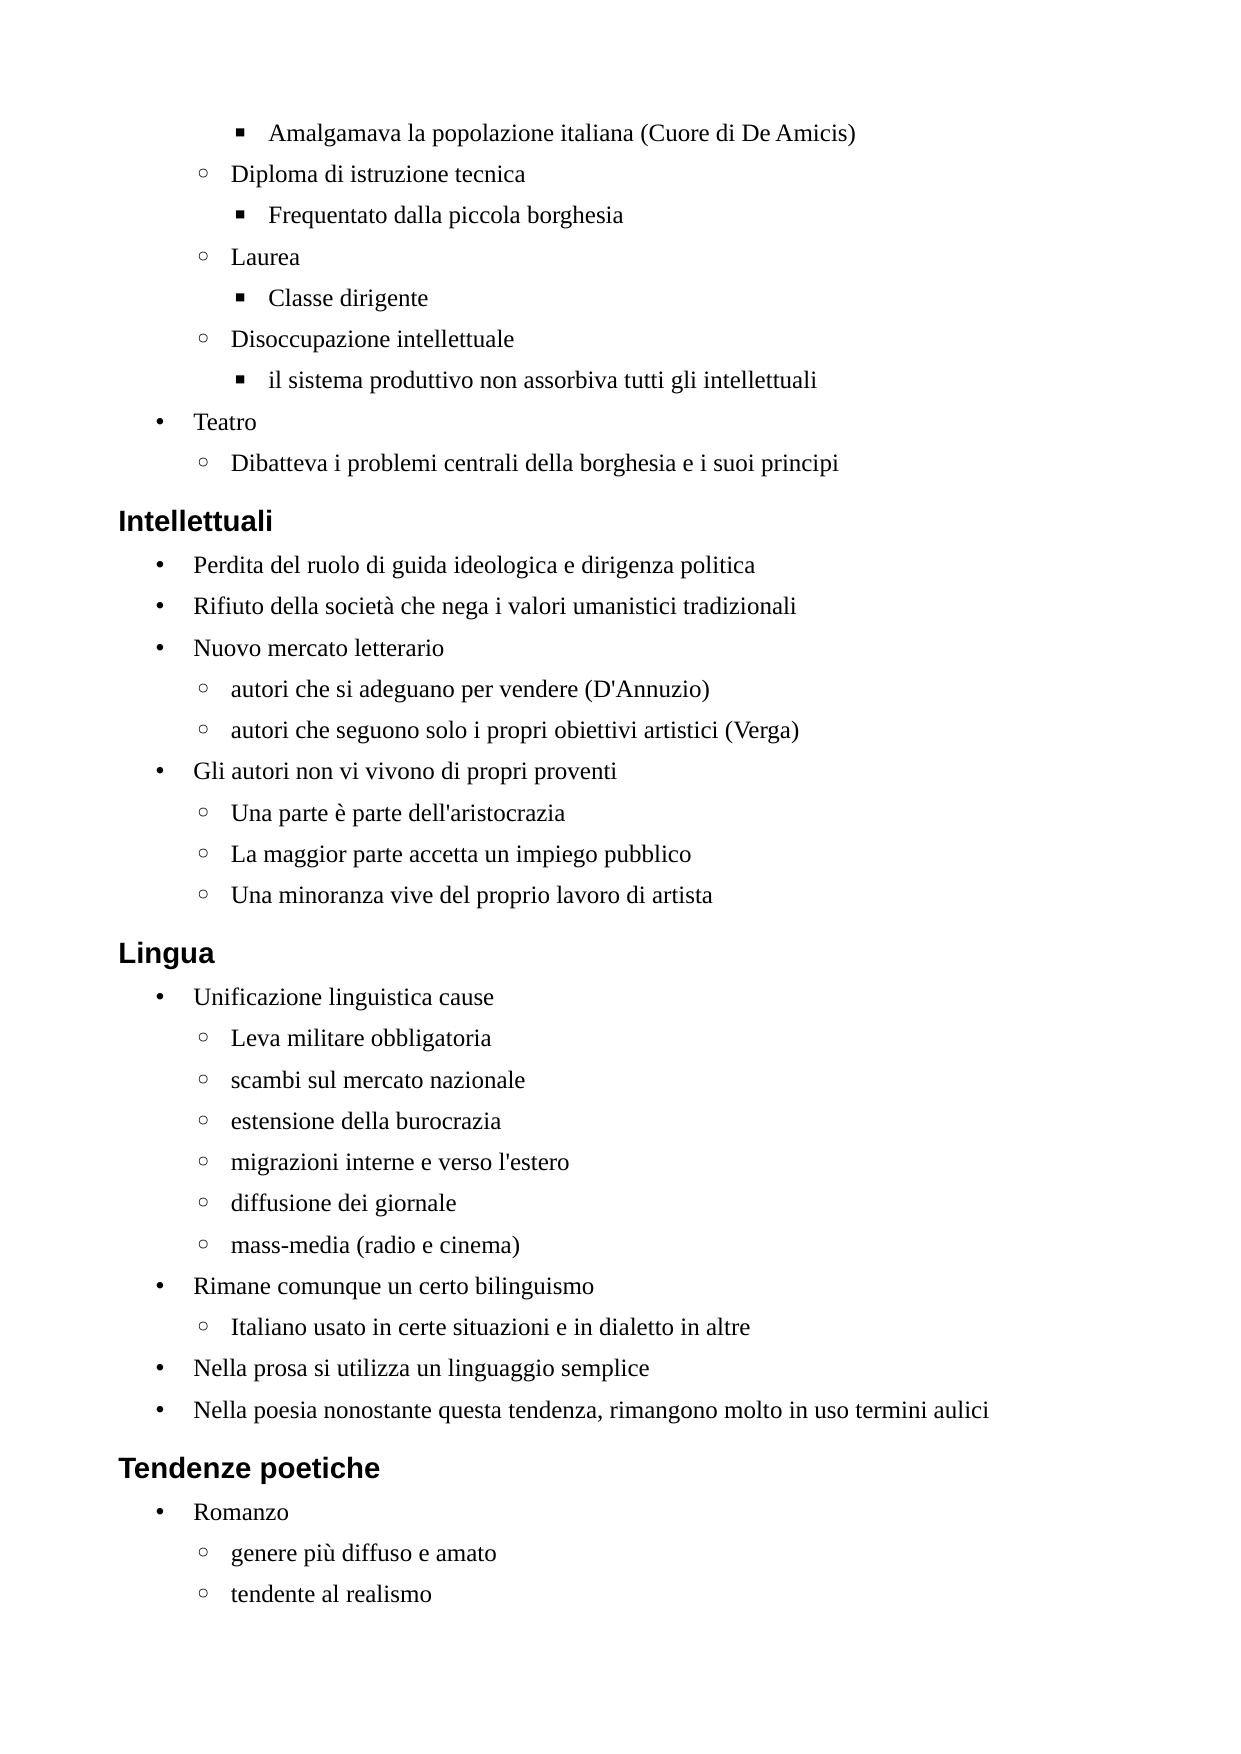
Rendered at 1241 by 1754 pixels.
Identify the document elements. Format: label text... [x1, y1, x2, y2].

list scambi sul mercato nazionale [193, 1065, 1122, 1093]
subtitle Lingua [118, 936, 1122, 970]
list Unificazione linguistica cause [156, 982, 1122, 1011]
list Una parte è parte dell'aristocrazia [193, 798, 1122, 826]
list migrazioni interne e verso l'estero [193, 1147, 1122, 1176]
list Italiano usato in certe situazioni e in dialetto in altre [193, 1312, 1122, 1341]
list Leva militare obbligatoria [193, 1023, 1122, 1052]
list Teatro [156, 407, 1122, 436]
list Perdita del ruolo di guida ideologica e dirigenza politica [156, 550, 1122, 579]
list mass-media (radio e cinema) [193, 1230, 1122, 1258]
list autori che seguono solo i propri obiettivi artistici (Verga) [193, 715, 1122, 744]
list autori che si adeguano per vendere (D'Annuzio) [193, 674, 1122, 703]
list Una minoranza vive del proprio lavoro di artista [193, 880, 1122, 909]
list Laurea [193, 242, 1122, 271]
list estensione della burocrazia [193, 1106, 1122, 1135]
list tendente al realismo [193, 1579, 1122, 1608]
list genere più diffuso e amato [193, 1538, 1122, 1567]
list Dibatteva i problemi centrali della borghesia e i suoi principi [193, 448, 1122, 477]
list Romanzo [156, 1497, 1122, 1526]
list Frequentato dalla piccola borghesia [231, 201, 1122, 229]
list Gli autori non vi vivono di propri proventi [156, 756, 1122, 785]
list diffusione dei giornale [193, 1188, 1122, 1217]
subtitle Tendenze poetiche [118, 1451, 1122, 1484]
list Amalgamava la popolazione italiana (Cuore di De Amicis) [231, 118, 1122, 147]
list Rifiuto della società che nega i valori umanistici tradizionali [156, 591, 1122, 620]
subtitle Intellettuali [118, 504, 1122, 538]
list Rimane comunque un certo bilinguismo [156, 1271, 1122, 1300]
list La maggior parte accetta un impiego pubblico [193, 839, 1122, 868]
list il sistema produttivo non assorbiva tutti gli intellettuali [231, 366, 1122, 394]
list Nella poesia nonostante questa tendenza, rimangono molto in uso termini aulici [156, 1395, 1122, 1423]
list Diploma di istruzione tecnica [193, 159, 1122, 188]
list Nuovo mercato letterario [156, 633, 1122, 661]
list Classe dirigente [231, 283, 1122, 312]
list Disoccupazione intellettuale [193, 324, 1122, 353]
list Nella prosa si utilizza un linguaggio semplice [156, 1353, 1122, 1382]
